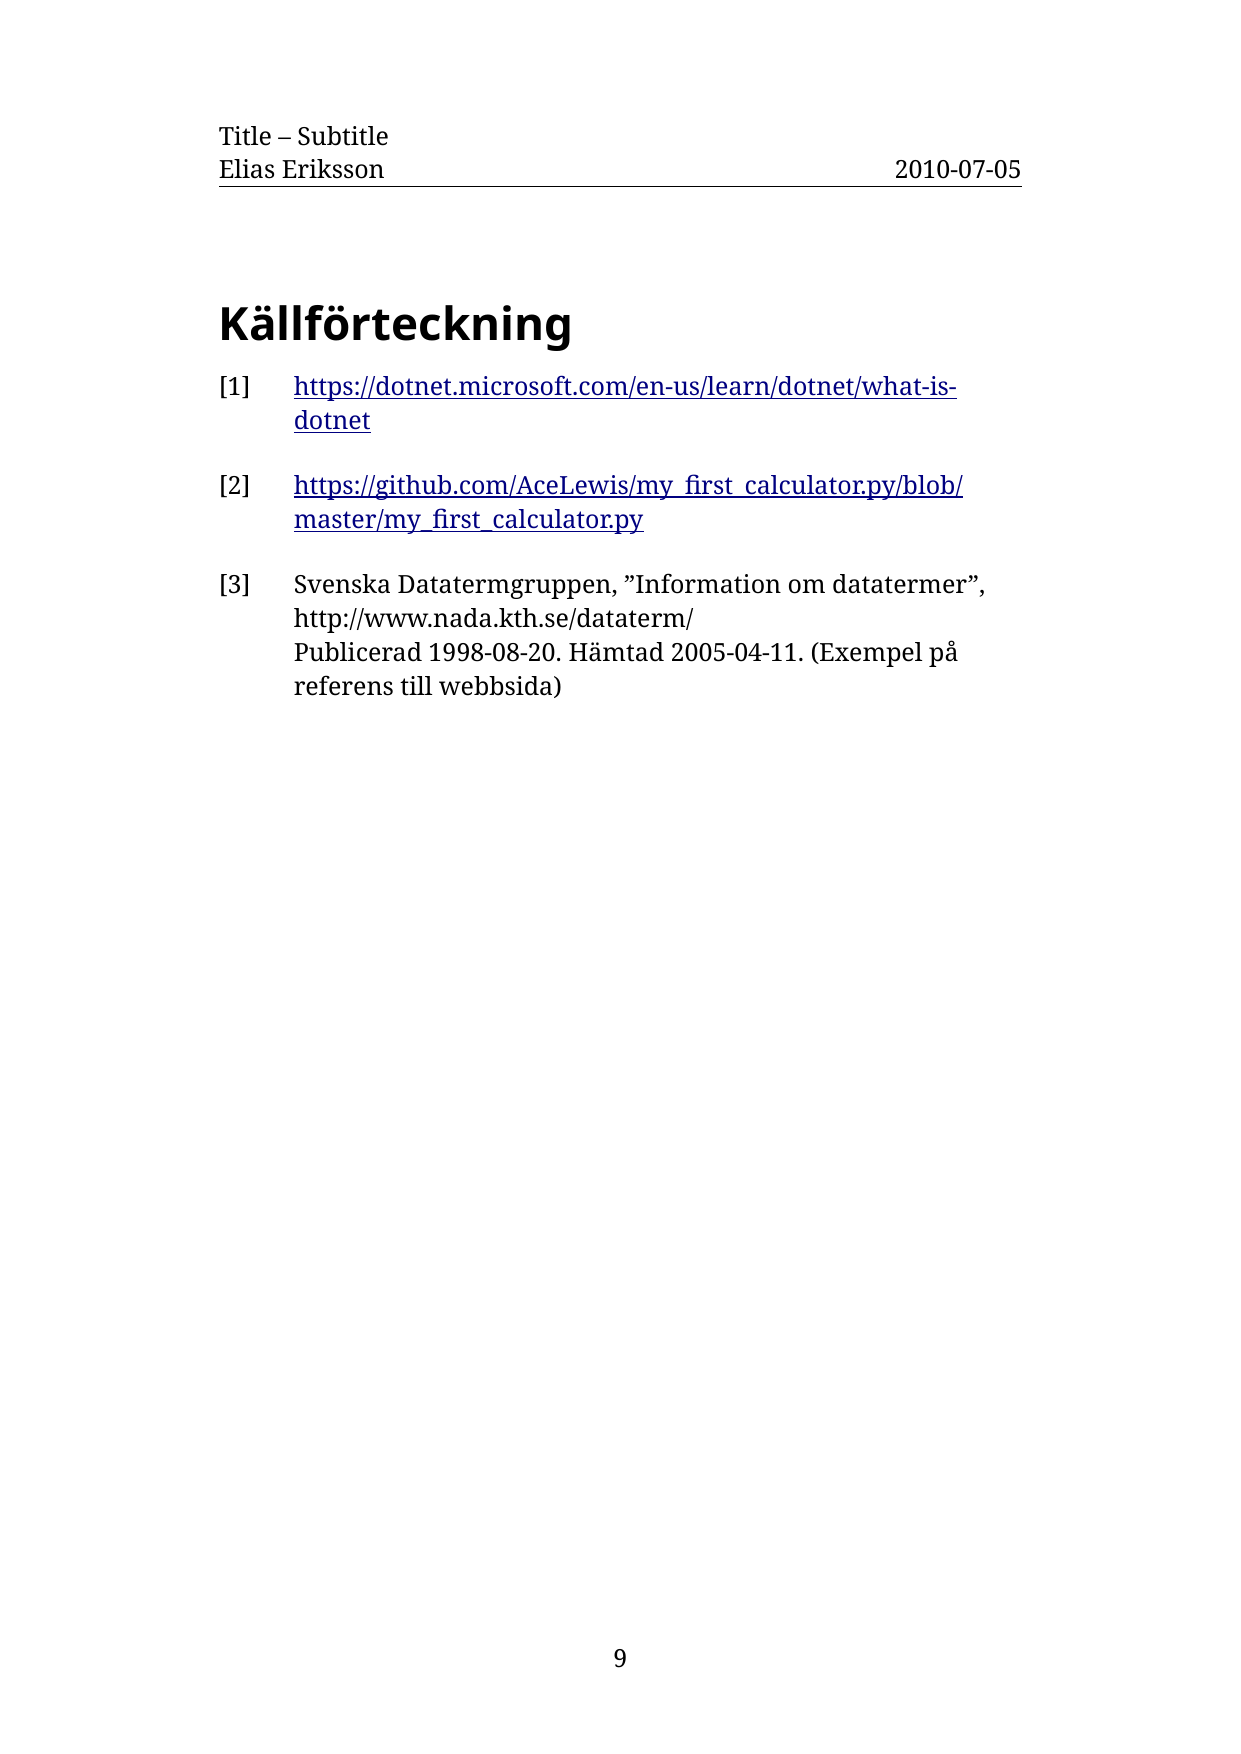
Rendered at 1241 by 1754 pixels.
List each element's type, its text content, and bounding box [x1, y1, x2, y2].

list https://dotnet.microsoft.com/en-us/learn/dotnet/what-is-dotnet [218, 369, 1022, 437]
subtitle Källförteckning [218, 291, 1022, 353]
list https://github.com/AceLewis/my_first_calculator.py/blob/master/my_first_calculator.py [218, 468, 1022, 536]
list Svenska Datatermgruppen, ”Information om datatermer”, http://www.nada.kth.se/dataterm/ Publicerad 1998-08-20. Hämtad 2005-04-11. (Exempel på referens till webbsida) [218, 566, 1022, 703]
